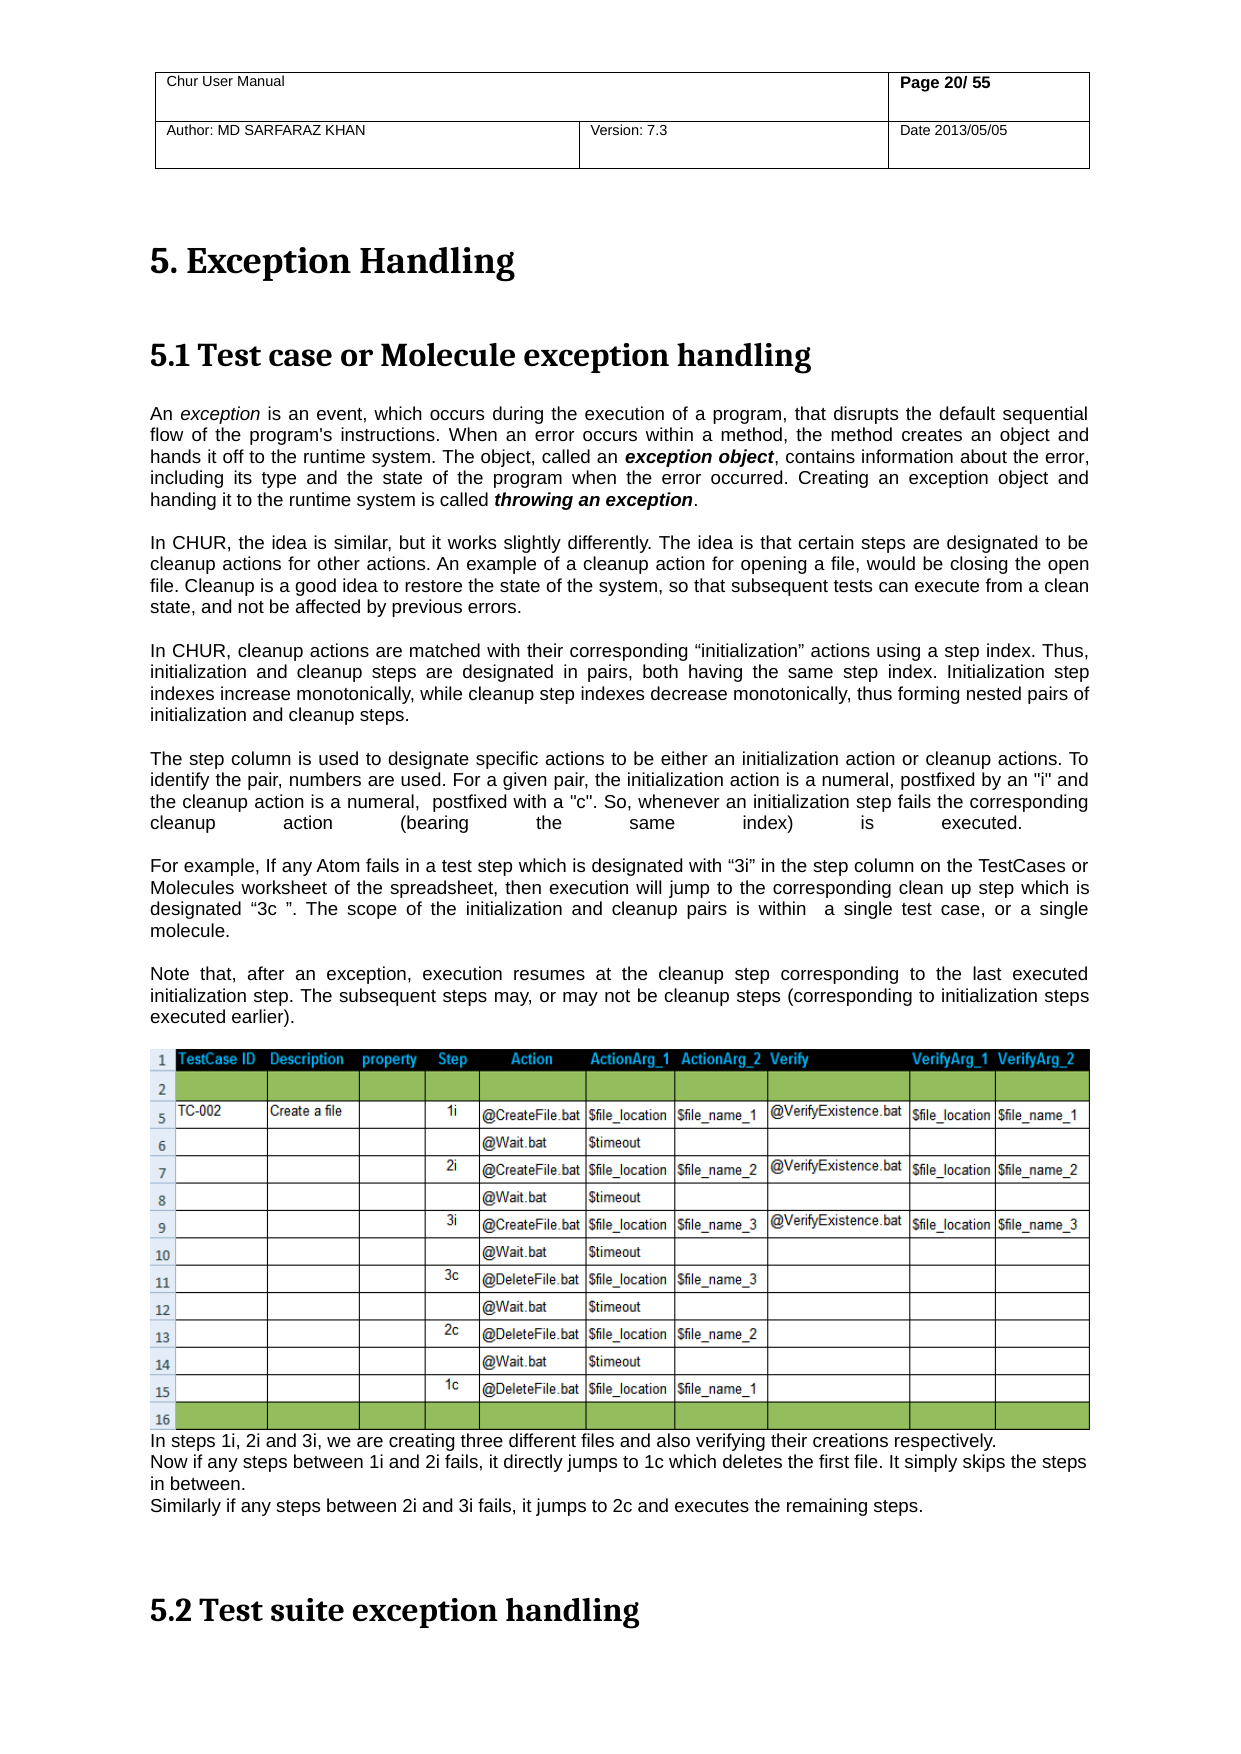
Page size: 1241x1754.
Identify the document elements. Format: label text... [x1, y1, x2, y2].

text In CHUR, the idea is similar, but it works slightly differently. The idea is that certain steps are designated to be cleanup actions for other actions. An example of a cleanup action for opening a file, would be closing the open file. Cleanup is a good idea to restore the state of the system, so that subsequent tests can execute from a clean state, and not be affected by previous errors. [150, 532, 1090, 618]
text An exception is an event, which occurs during the execution of a program, that disrupts the default sequential flow of the program's instructions. When an error occurs within a method, the method creates an object and hands it off to the runtime system. The object, called an exception object, contains information about the error, including its type and the state of the program when the error occurred. Creating an exception object and handing it to the runtime system is called throwing an exception. [150, 402, 1090, 510]
text For example, If any Atom fails in a test step which is designated with “3i” in the step column on the TestCases or Molecules worksheet of the spreadsheet, then execution will jump to the corresponding clean up step which is designated “3c ”. The scope of the initialization and cleanup pairs is within a single test case, or a single molecule. [150, 855, 1090, 941]
subtitle 5. Exception Handling [150, 240, 1090, 283]
text In steps 1i, 2i and 3i, we are creating three different files and also verifying their creations respectively. [150, 1430, 1090, 1451]
text Similarly if any steps between 2i and 3i fails, it jumps to 2c and executes the remaining steps. [150, 1494, 1090, 1516]
text Note that, after an exception, execution resumes at the cleanup step corresponding to the last executed initialization step. The subsequent steps may, or may not be cleanup steps (corresponding to initialization steps executed earlier). [150, 963, 1090, 1028]
text In CHUR, cleanup actions are matched with their corresponding “initialization” actions using a step index. Thus, initialization and cleanup steps are designated in pairs, both having the same step index. Initialization step indexes increase monotonically, while cleanup step indexes decrease monotonically, thus forming nested pairs of initialization and cleanup steps. [150, 639, 1090, 726]
text Now if any steps between 1i and 2i fails, it directly jumps to 1c which deletes the first file. It simply skips the steps in between. [150, 1451, 1090, 1494]
text The step column is used to designate specific actions to be either an initialization action or cleanup actions. To identify the pair, numbers are used. For a given pair, the initialization action is a numeral, postfixed by an "i" and the cleanup action is a numeral, postfixed with a "c". So, whenever an initialization step fails the corresponding cleanup action (bearing the same index) is executed. [150, 747, 1090, 855]
subtitle 5.2 Test suite exception handling [150, 1591, 1090, 1629]
picture [150, 1049, 1091, 1430]
subtitle 5.1 Test case or Molecule exception handling [150, 336, 1090, 374]
